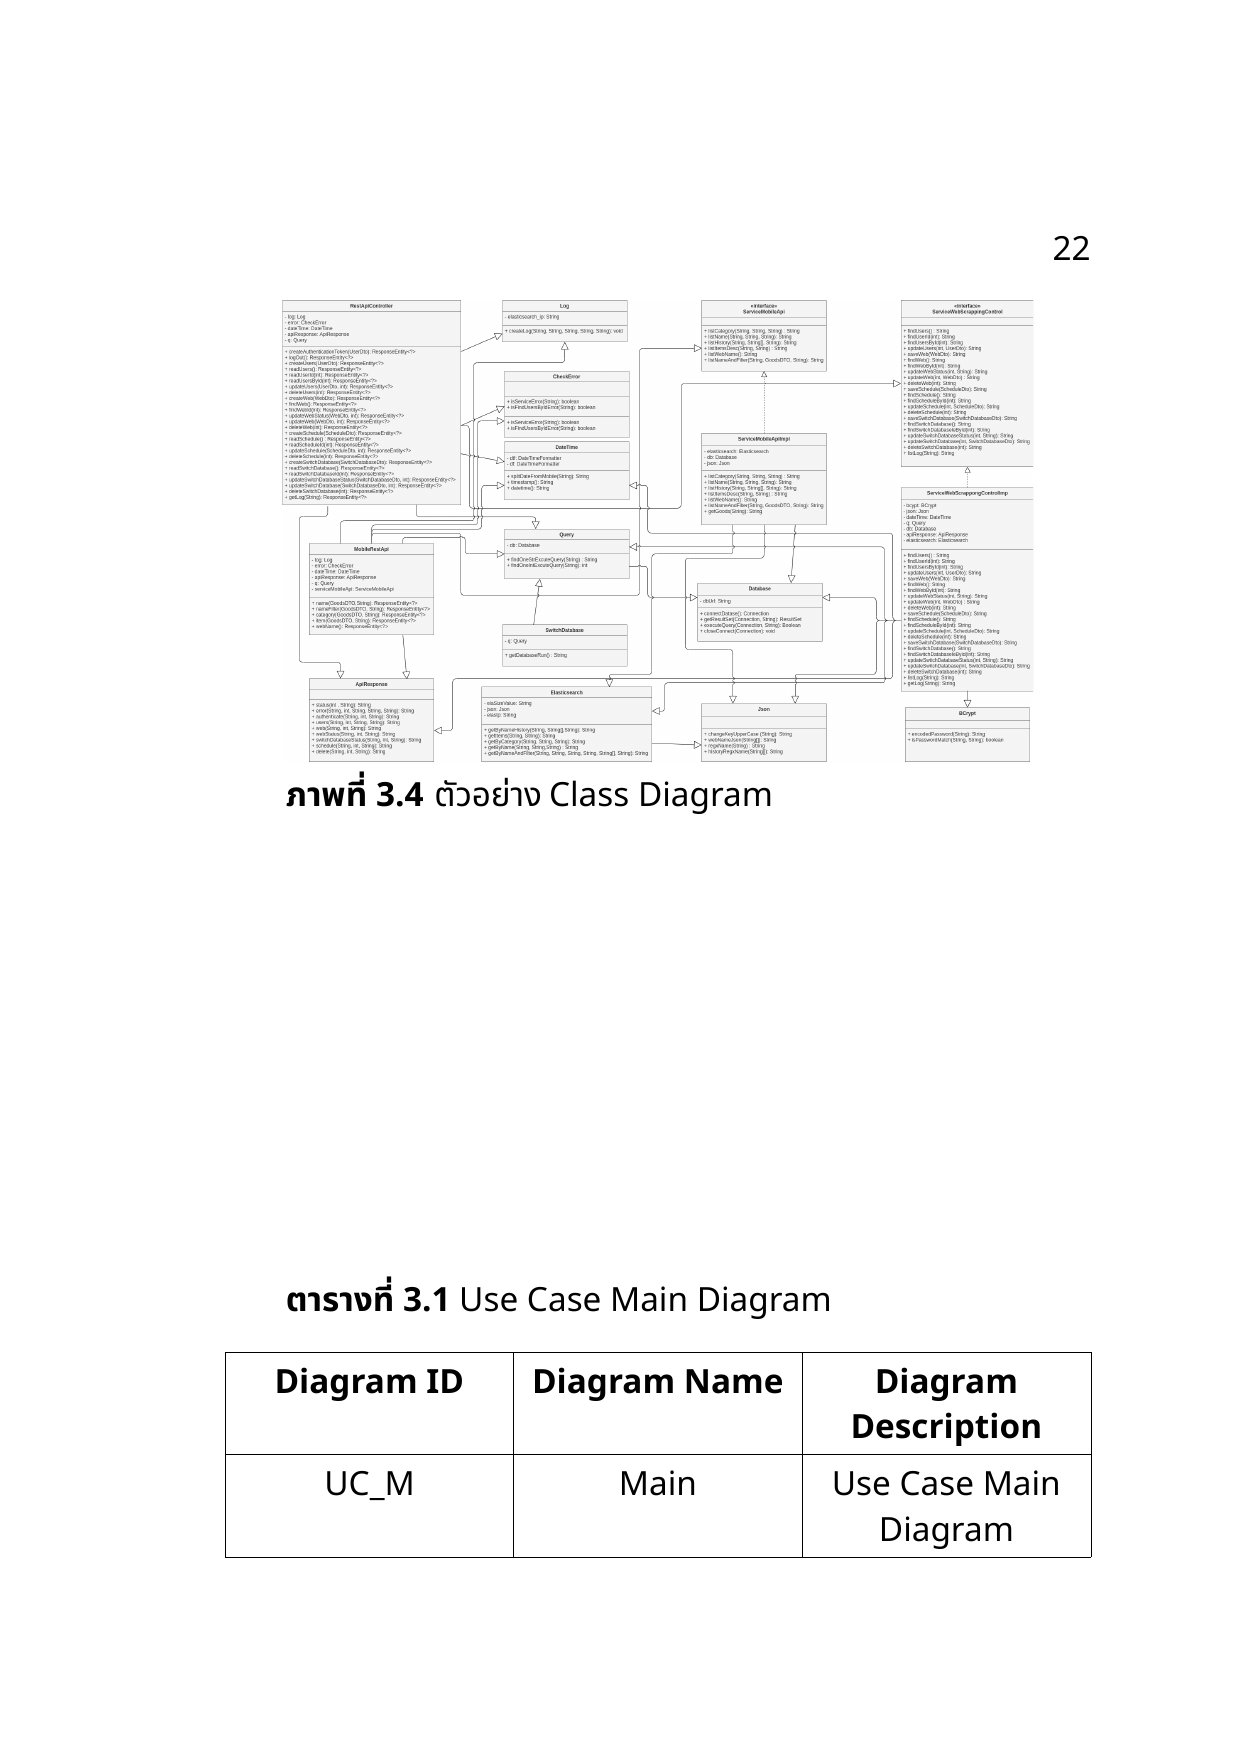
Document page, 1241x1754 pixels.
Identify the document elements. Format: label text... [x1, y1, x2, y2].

text ภาพที่ 3.4 ตัวอย่างClass Diagram [225, 300, 1091, 822]
table_header Diagram ID [226, 1353, 513, 1454]
table_header Diagram Description [803, 1353, 1091, 1454]
table_header Diagram Name [514, 1353, 802, 1454]
text ตารางที่ 3.1 Use Case Main Diagram [225, 1276, 1091, 1327]
table_cell UC_M [226, 1455, 513, 1557]
table_cell Use Case Main Diagram [803, 1455, 1091, 1557]
picture [282, 300, 1034, 763]
table_cell Main [514, 1455, 802, 1557]
